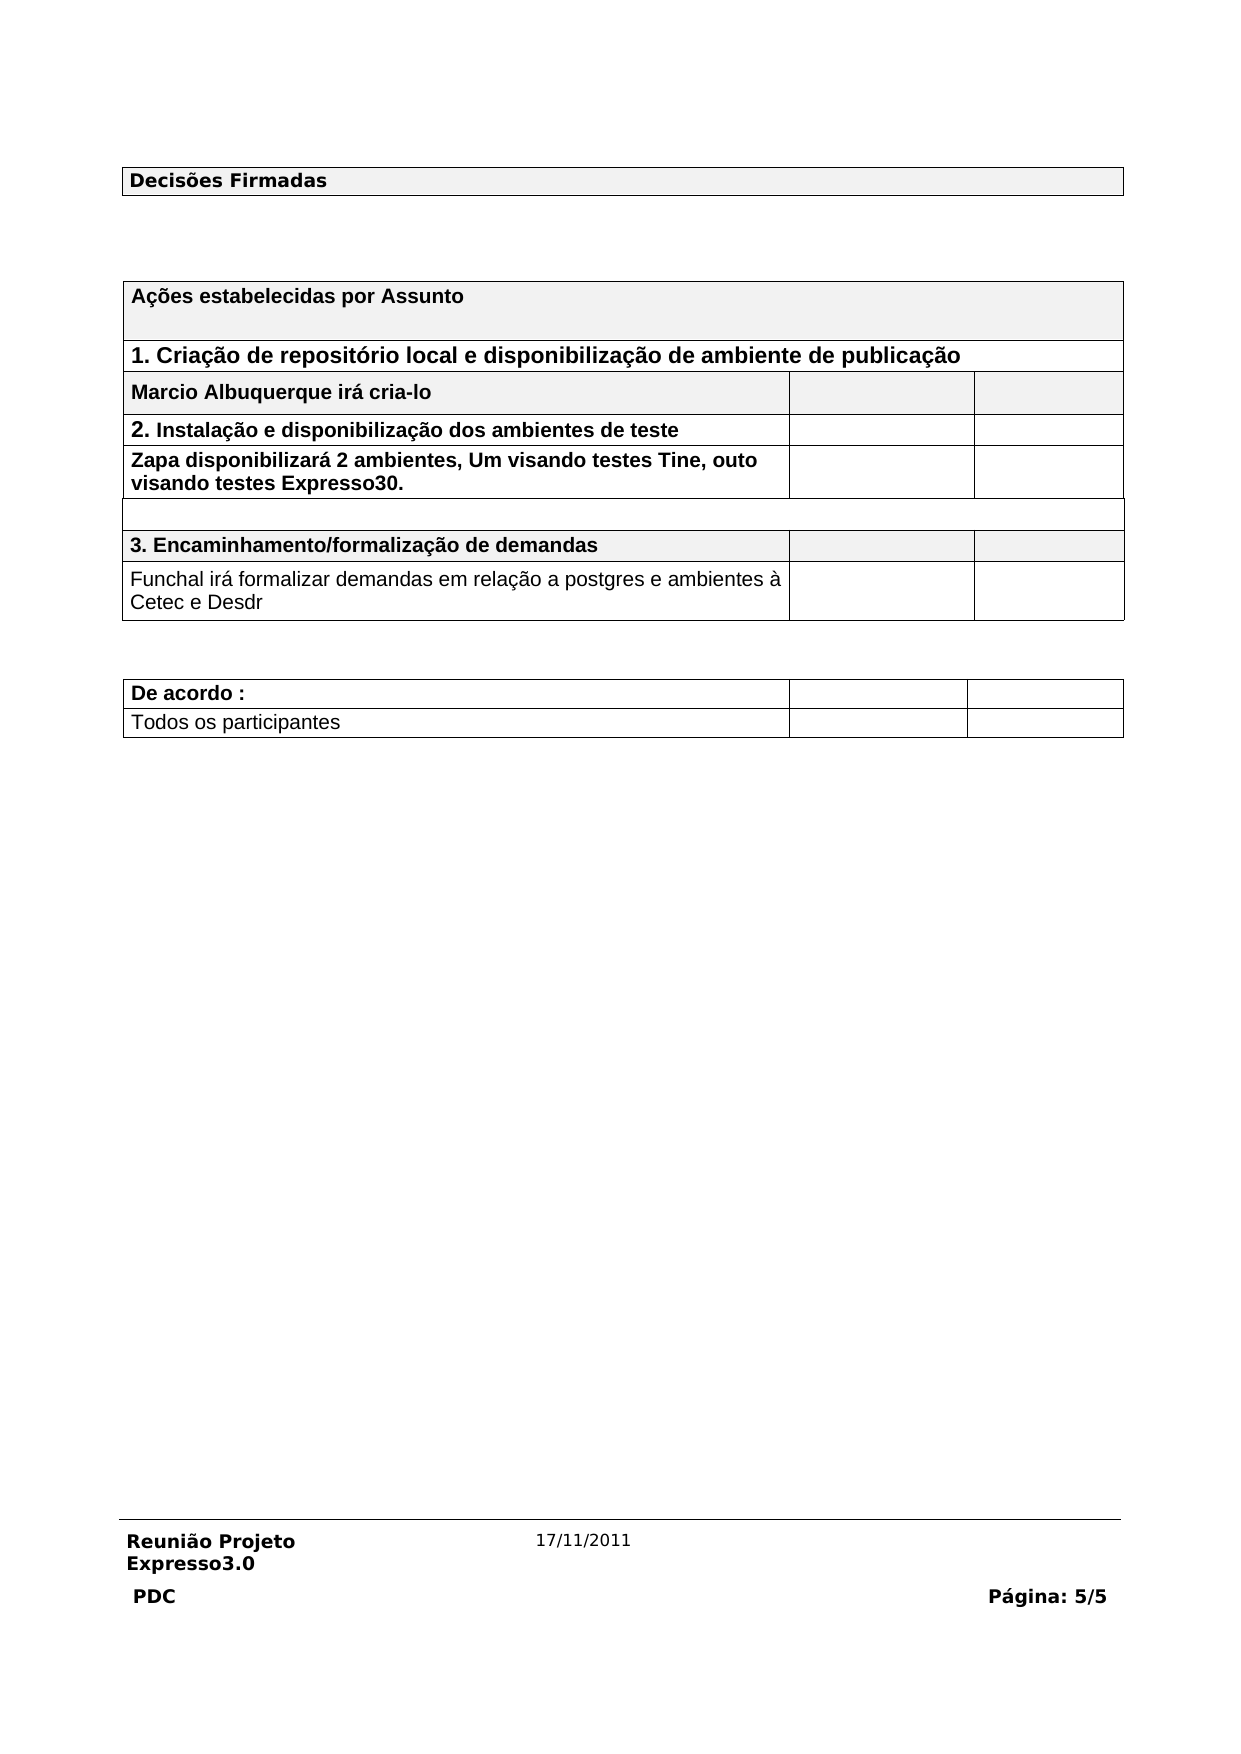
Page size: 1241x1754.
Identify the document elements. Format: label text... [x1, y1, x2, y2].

table_cell [975, 446, 1123, 498]
table_header [968, 680, 1123, 708]
table_cell Funchal irá formalizar demandas em relação a postgres e ambientes à Cetec e Desdr [123, 562, 789, 619]
table_cell [790, 372, 974, 414]
table_cell [975, 372, 1123, 414]
table_cell Marcio Albuquerque irá cria-lo [124, 372, 789, 414]
table_header Decisões Firmadas [123, 168, 1123, 194]
table_header [123, 499, 1124, 529]
table_cell [968, 709, 1123, 737]
table_cell [975, 562, 1124, 619]
table_cell Todos os participantes [124, 709, 789, 737]
table_cell [790, 446, 974, 498]
table_cell [790, 415, 974, 445]
table_cell 3. Encaminhamento/formalização de demandas [123, 531, 789, 561]
table_cell 2. Instalação e disponibilização dos ambientes de teste [124, 415, 789, 445]
table_cell [790, 531, 974, 561]
table_cell [790, 709, 967, 737]
table_cell Zapa disponibilizará 2 ambientes, Um visando testes Tine, outo visando testes Expresso30. [124, 446, 789, 498]
table_header [790, 680, 967, 708]
table_header 1. Criação de repositório local e disponibilização de ambiente de publicação [124, 341, 1123, 371]
table_header De acordo : [124, 680, 789, 708]
table_cell [790, 562, 974, 619]
table_cell [975, 531, 1124, 561]
table_header Ações estabelecidas por Assunto [124, 282, 1123, 339]
table_cell [975, 415, 1123, 445]
